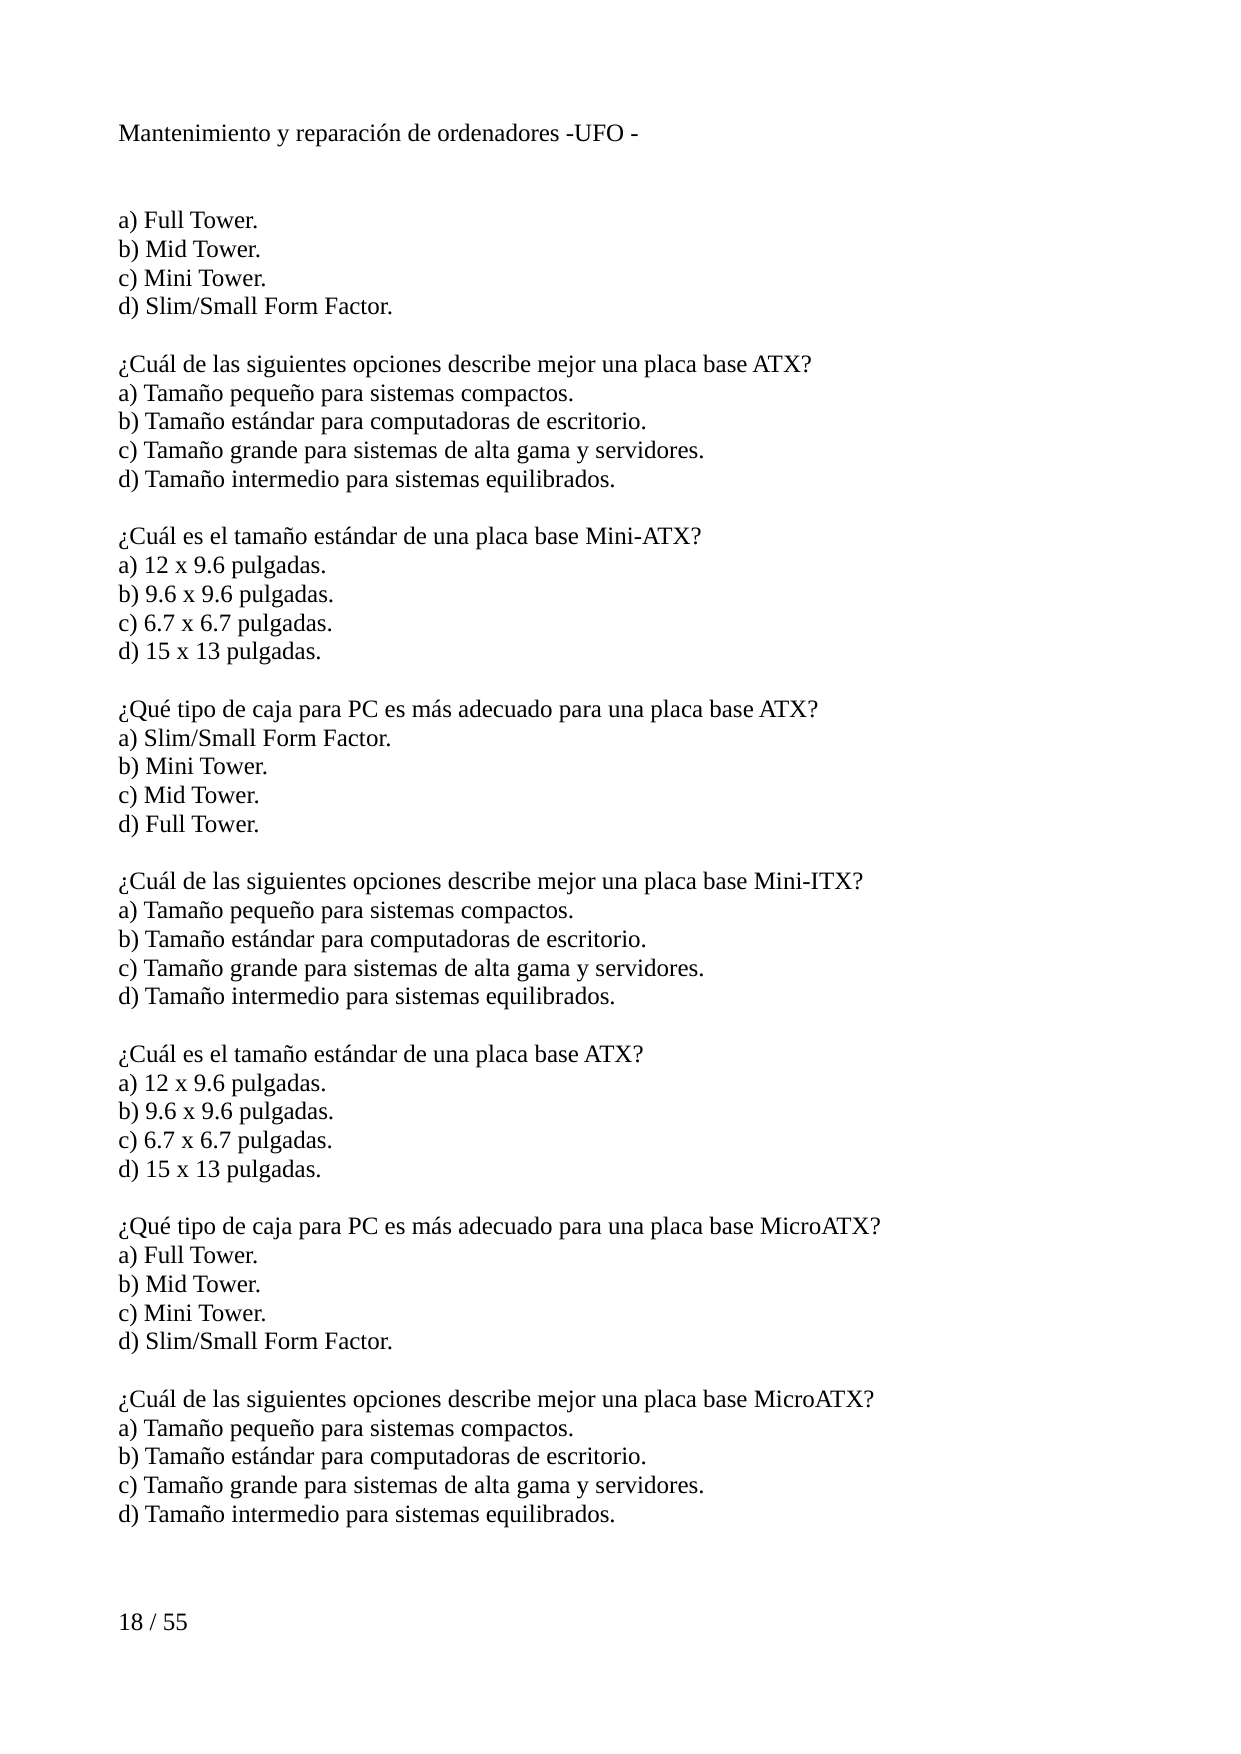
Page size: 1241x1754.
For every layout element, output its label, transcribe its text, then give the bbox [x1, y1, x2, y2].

text b) Mid Tower. [118, 1269, 1122, 1298]
text d) 15 x 13 pulgadas. [118, 1154, 1122, 1183]
text c) Tamaño grande para sistemas de alta gama y servidores. [118, 1470, 1122, 1499]
text b) Tamaño estándar para computadoras de escritorio. [118, 924, 1122, 953]
text c) Mini Tower. [118, 1298, 1122, 1326]
text ¿Cuál de las siguientes opciones describe mejor una placa base Mini-ITX? [118, 866, 1122, 895]
text c) Tamaño grande para sistemas de alta gama y servidores. [118, 953, 1122, 981]
text b) Mini Tower. [118, 751, 1122, 780]
text b) Mid Tower. [118, 234, 1122, 263]
text d) Tamaño intermedio para sistemas equilibrados. [118, 981, 1122, 1010]
text b) 9.6 x 9.6 pulgadas. [118, 579, 1122, 608]
text a) Full Tower. [118, 1240, 1122, 1269]
text ¿Cuál de las siguientes opciones describe mejor una placa base ATX? [118, 349, 1122, 378]
text c) Mini Tower. [118, 263, 1122, 291]
text ¿Cuál de las siguientes opciones describe mejor una placa base MicroATX? [118, 1384, 1122, 1413]
text c) 6.7 x 6.7 pulgadas. [118, 1125, 1122, 1154]
text d) Slim/Small Form Factor. [118, 291, 1122, 320]
text b) 9.6 x 9.6 pulgadas. [118, 1096, 1122, 1125]
text b) Tamaño estándar para computadoras de escritorio. [118, 406, 1122, 435]
text a) 12 x 9.6 pulgadas. [118, 550, 1122, 579]
text c) Tamaño grande para sistemas de alta gama y servidores. [118, 435, 1122, 464]
text d) Tamaño intermedio para sistemas equilibrados. [118, 464, 1122, 493]
text a) Slim/Small Form Factor. [118, 723, 1122, 751]
text d) Tamaño intermedio para sistemas equilibrados. [118, 1499, 1122, 1528]
text d) Full Tower. [118, 809, 1122, 838]
text a) Tamaño pequeño para sistemas compactos. [118, 378, 1122, 406]
text a) Tamaño pequeño para sistemas compactos. [118, 895, 1122, 924]
text c) 6.7 x 6.7 pulgadas. [118, 608, 1122, 636]
text ¿Cuál es el tamaño estándar de una placa base ATX? [118, 1039, 1122, 1068]
text ¿Cuál es el tamaño estándar de una placa base Mini-ATX? [118, 521, 1122, 550]
text c) Mid Tower. [118, 780, 1122, 809]
text d) Slim/Small Form Factor. [118, 1326, 1122, 1355]
text a) Tamaño pequeño para sistemas compactos. [118, 1413, 1122, 1441]
text b) Tamaño estándar para computadoras de escritorio. [118, 1441, 1122, 1470]
text ¿Qué tipo de caja para PC es más adecuado para una placa base ATX? [118, 694, 1122, 723]
text d) 15 x 13 pulgadas. [118, 636, 1122, 665]
text a) 12 x 9.6 pulgadas. [118, 1068, 1122, 1096]
text ¿Qué tipo de caja para PC es más adecuado para una placa base MicroATX? [118, 1211, 1122, 1240]
text a) Full Tower. [118, 205, 1122, 234]
